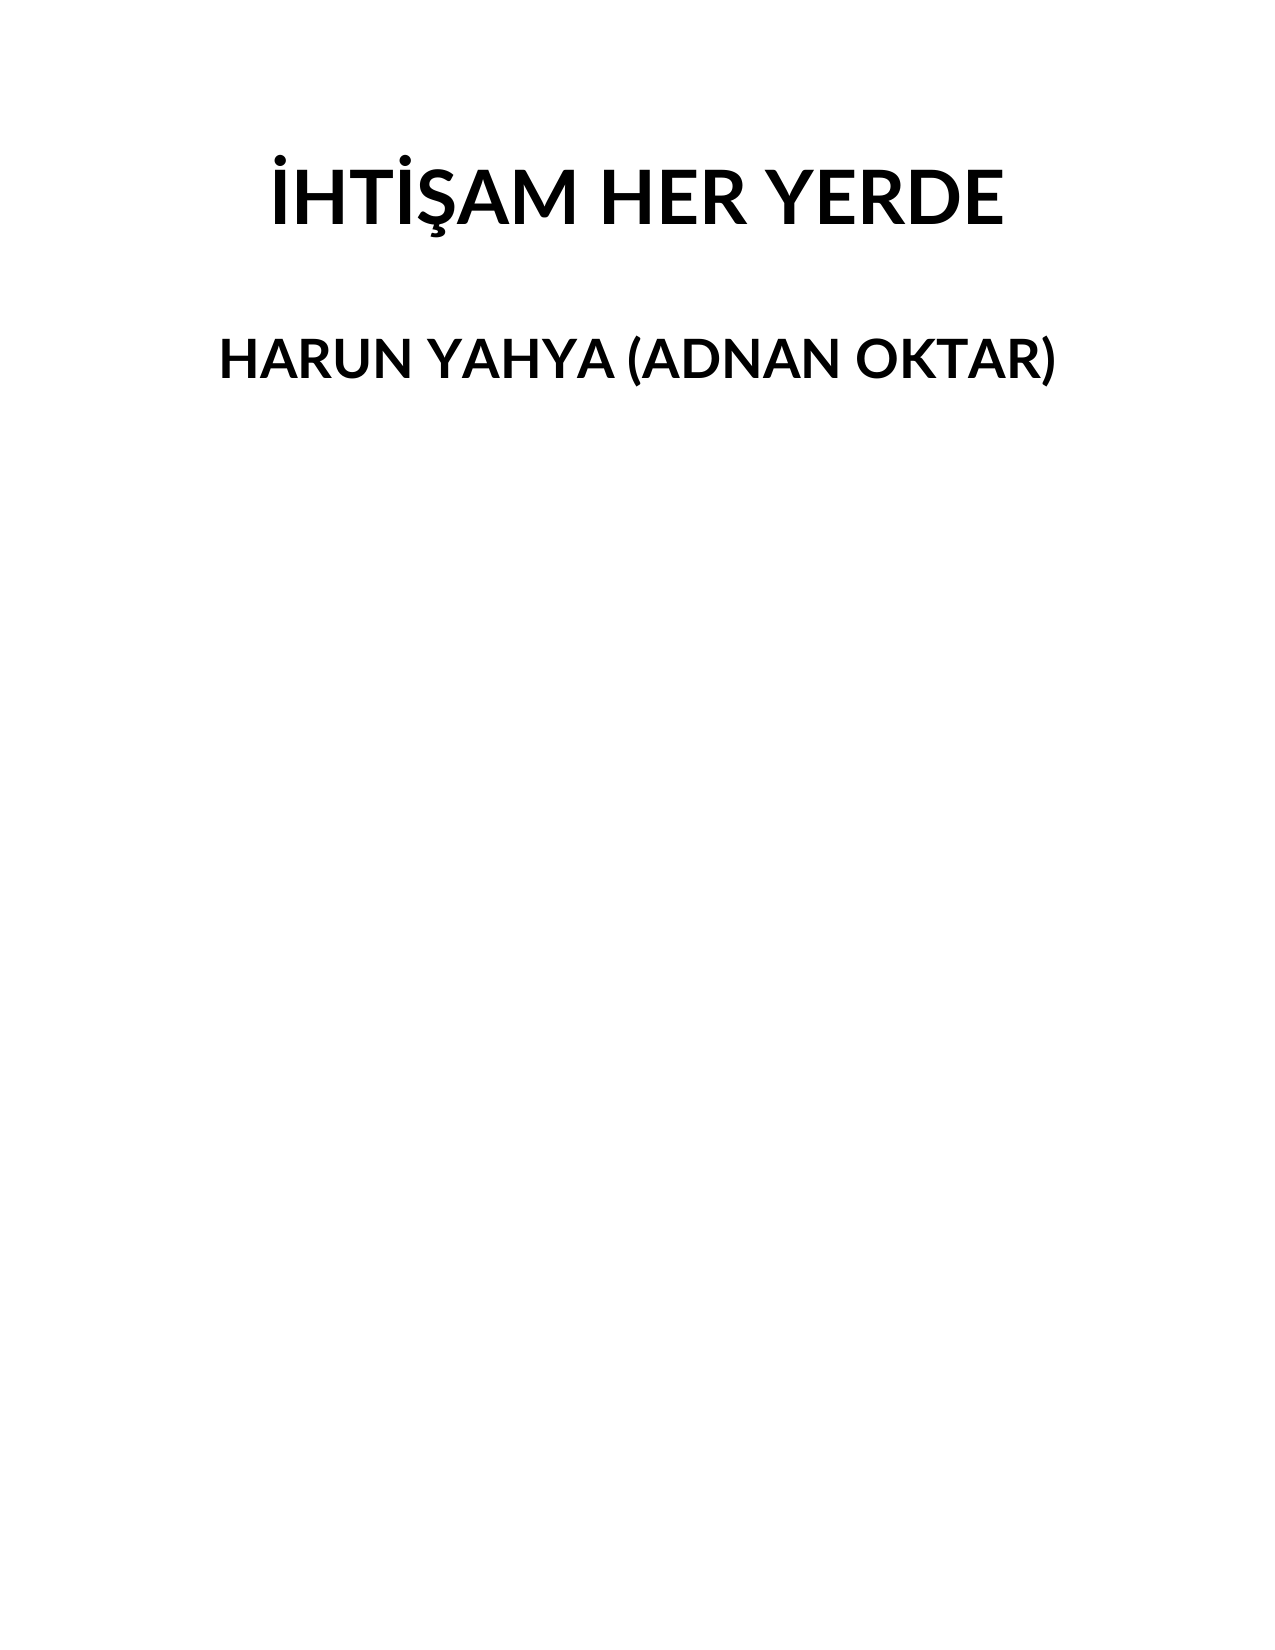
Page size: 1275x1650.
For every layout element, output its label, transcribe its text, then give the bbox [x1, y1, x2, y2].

subtitle İHTİŞAM HER YERDE [75, 150, 1200, 240]
text HARUN YAHYA (ADNAN OKTAR) [75, 325, 1200, 390]
